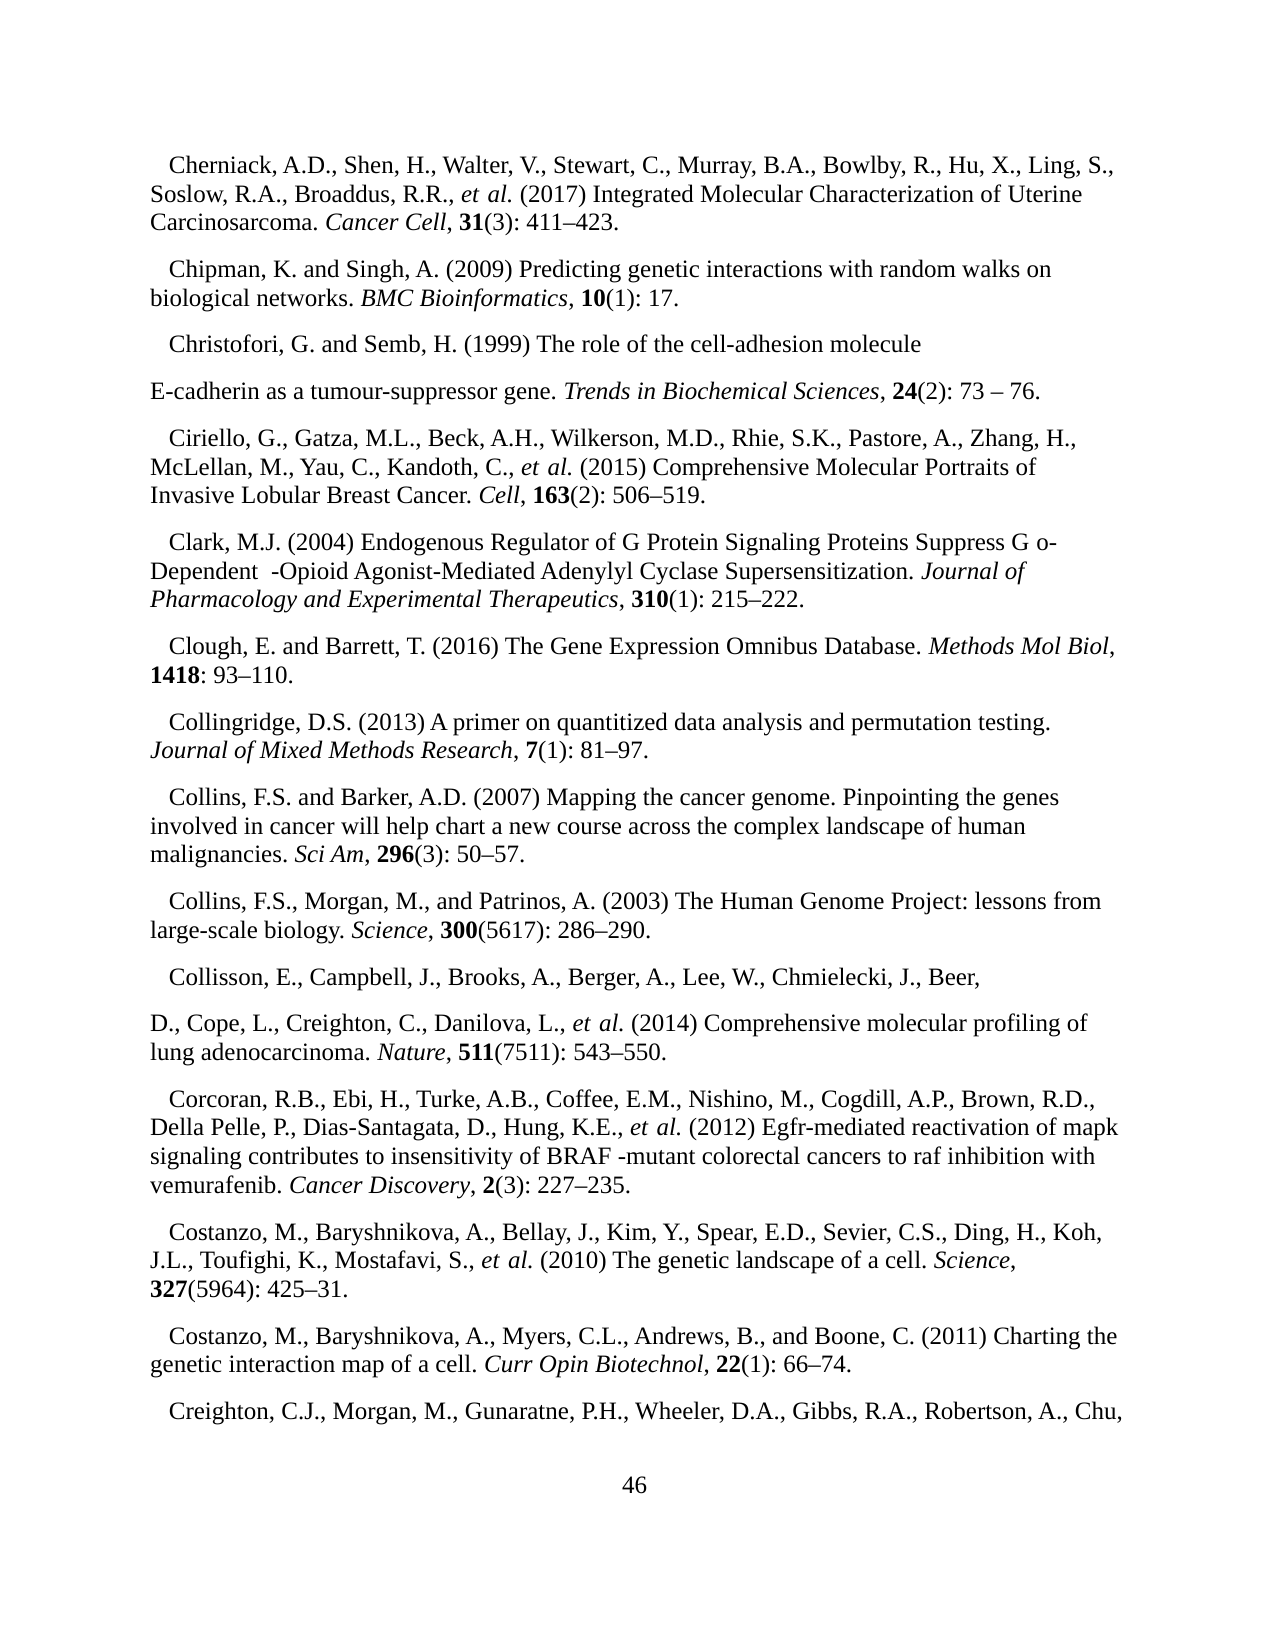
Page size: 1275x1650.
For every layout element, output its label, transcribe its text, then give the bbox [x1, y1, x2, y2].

text Collins, F.S. and Barker, A.D. (2007) Mapping the cancer genome. Pinpointing the genes involved in cancer will help chart a new course across the complex landscape of human malignancies. Sci Am, 296(3): 50–57. [150, 782, 1125, 868]
text Cherniack, A.D., Shen, H., Walter, V., Stewart, C., Murray, B.A., Bowlby, R., Hu, X., Ling, S., Soslow, R.A., Broaddus, R.R., et al. (2017) Integrated Molecular Characterization of Uterine Carcinosarcoma. Cancer Cell, 31(3): 411–423. [150, 150, 1125, 236]
text Creighton, C.J., Morgan, M., Gunaratne, P.H., Wheeler, D.A., Gibbs, R.A., Robertson, A., Chu, [150, 1396, 1125, 1425]
text Collins, F.S., Morgan, M., and Patrinos, A. (2003) The Human Genome Project: lessons from large-scale biology. Science, 300(5617): 286–290. [150, 886, 1125, 944]
text Ciriello, G., Gatza, M.L., Beck, A.H., Wilkerson, M.D., Rhie, S.K., Pastore, A., Zhang, H., McLellan, M., Yau, C., Kandoth, C., et al. (2015) Comprehensive Molecular Portraits of Invasive Lobular Breast Cancer. Cell, 163(2): 506–519. [150, 423, 1125, 509]
text Costanzo, M., Baryshnikova, A., Bellay, J., Kim, Y., Spear, E.D., Sevier, C.S., Ding, H., Koh, J.L., Toufighi, K., Mostafavi, S., et al. (2010) The genetic landscape of a cell. Science, 327(5964): 425–31. [150, 1217, 1125, 1303]
text E-cadherin as a tumour-suppressor gene. Trends in Biochemical Sciences, 24(2): 73 – 76. [150, 376, 1125, 405]
text Collisson, E., Campbell, J., Brooks, A., Berger, A., Lee, W., Chmielecki, J., Beer, [150, 962, 1125, 990]
text Christofori, G. and Semb, H. (1999) The role of the cell-adhesion molecule [150, 329, 1125, 358]
text Clark, M.J. (2004) Endogenous Regulator of G Protein Signaling Proteins Suppress G o-Dependent -Opioid Agonist-Mediated Adenylyl Cyclase Supersensitization. Journal of Pharmacology and Experimental Therapeutics, 310(1): 215–222. [150, 527, 1125, 613]
text Collingridge, D.S. (2013) A primer on quantitized data analysis and permutation testing. Journal of Mixed Methods Research, 7(1): 81–97. [150, 707, 1125, 764]
text D., Cope, L., Creighton, C., Danilova, L., et al. (2014) Comprehensive molecular profiling of lung adenocarcinoma. Nature, 511(7511): 543–550. [150, 1008, 1125, 1066]
text Chipman, K. and Singh, A. (2009) Predicting genetic interactions with random walks on biological networks. BMC Bioinformatics, 10(1): 17. [150, 254, 1125, 312]
text Corcoran, R.B., Ebi, H., Turke, A.B., Coffee, E.M., Nishino, M., Cogdill, A.P., Brown, R.D., Della Pelle, P., Dias-Santagata, D., Hung, K.E., et al. (2012) Egfr-mediated reactivation of mapk signaling contributes to insensitivity of BRAF -mutant colorectal cancers to raf inhibition with vemurafenib. Cancer Discovery, 2(3): 227–235. [150, 1084, 1125, 1199]
text Costanzo, M., Baryshnikova, A., Myers, C.L., Andrews, B., and Boone, C. (2011) Charting the genetic interaction map of a cell. Curr Opin Biotechnol, 22(1): 66–74. [150, 1321, 1125, 1378]
text Clough, E. and Barrett, T. (2016) The Gene Expression Omnibus Database. Methods Mol Biol, 1418: 93–110. [150, 631, 1125, 689]
